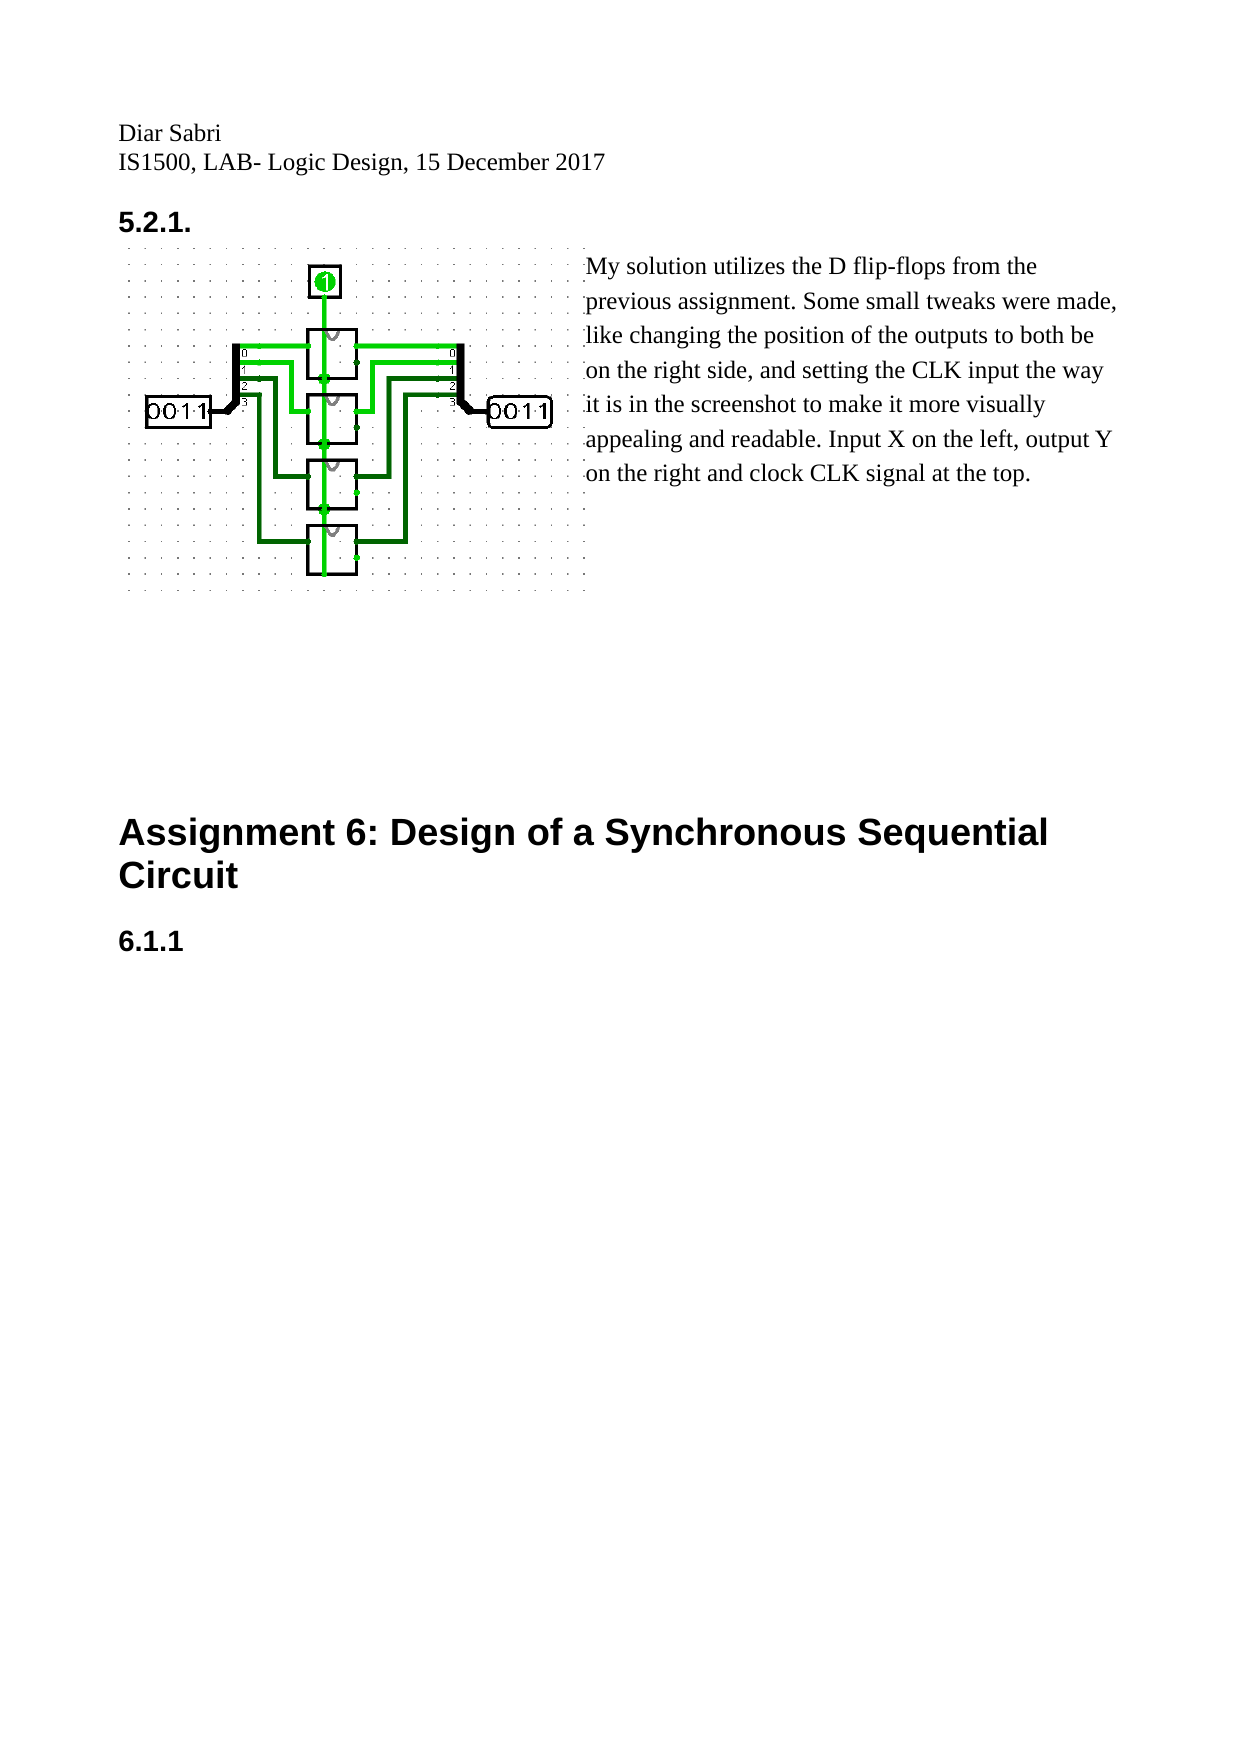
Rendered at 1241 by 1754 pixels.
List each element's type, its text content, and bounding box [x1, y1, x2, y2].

subtitle 5.2.1. [118, 205, 1122, 239]
text My solution utilizes the D flip-flops from the previous assignment. Some small tweaks were made, like changing the position of the outputs to both be on the right side, and setting the CLK input the way it is in the screenshot to make it more visually appealing and readable. Input X on the left, output Y on the right and clock CLK signal at the top. [586, 251, 1122, 487]
subtitle 6.1.1 [118, 924, 1122, 958]
subtitle Assignment 6: Design of a Synchronous Sequential Circuit [118, 810, 1122, 897]
picture [123, 248, 586, 599]
